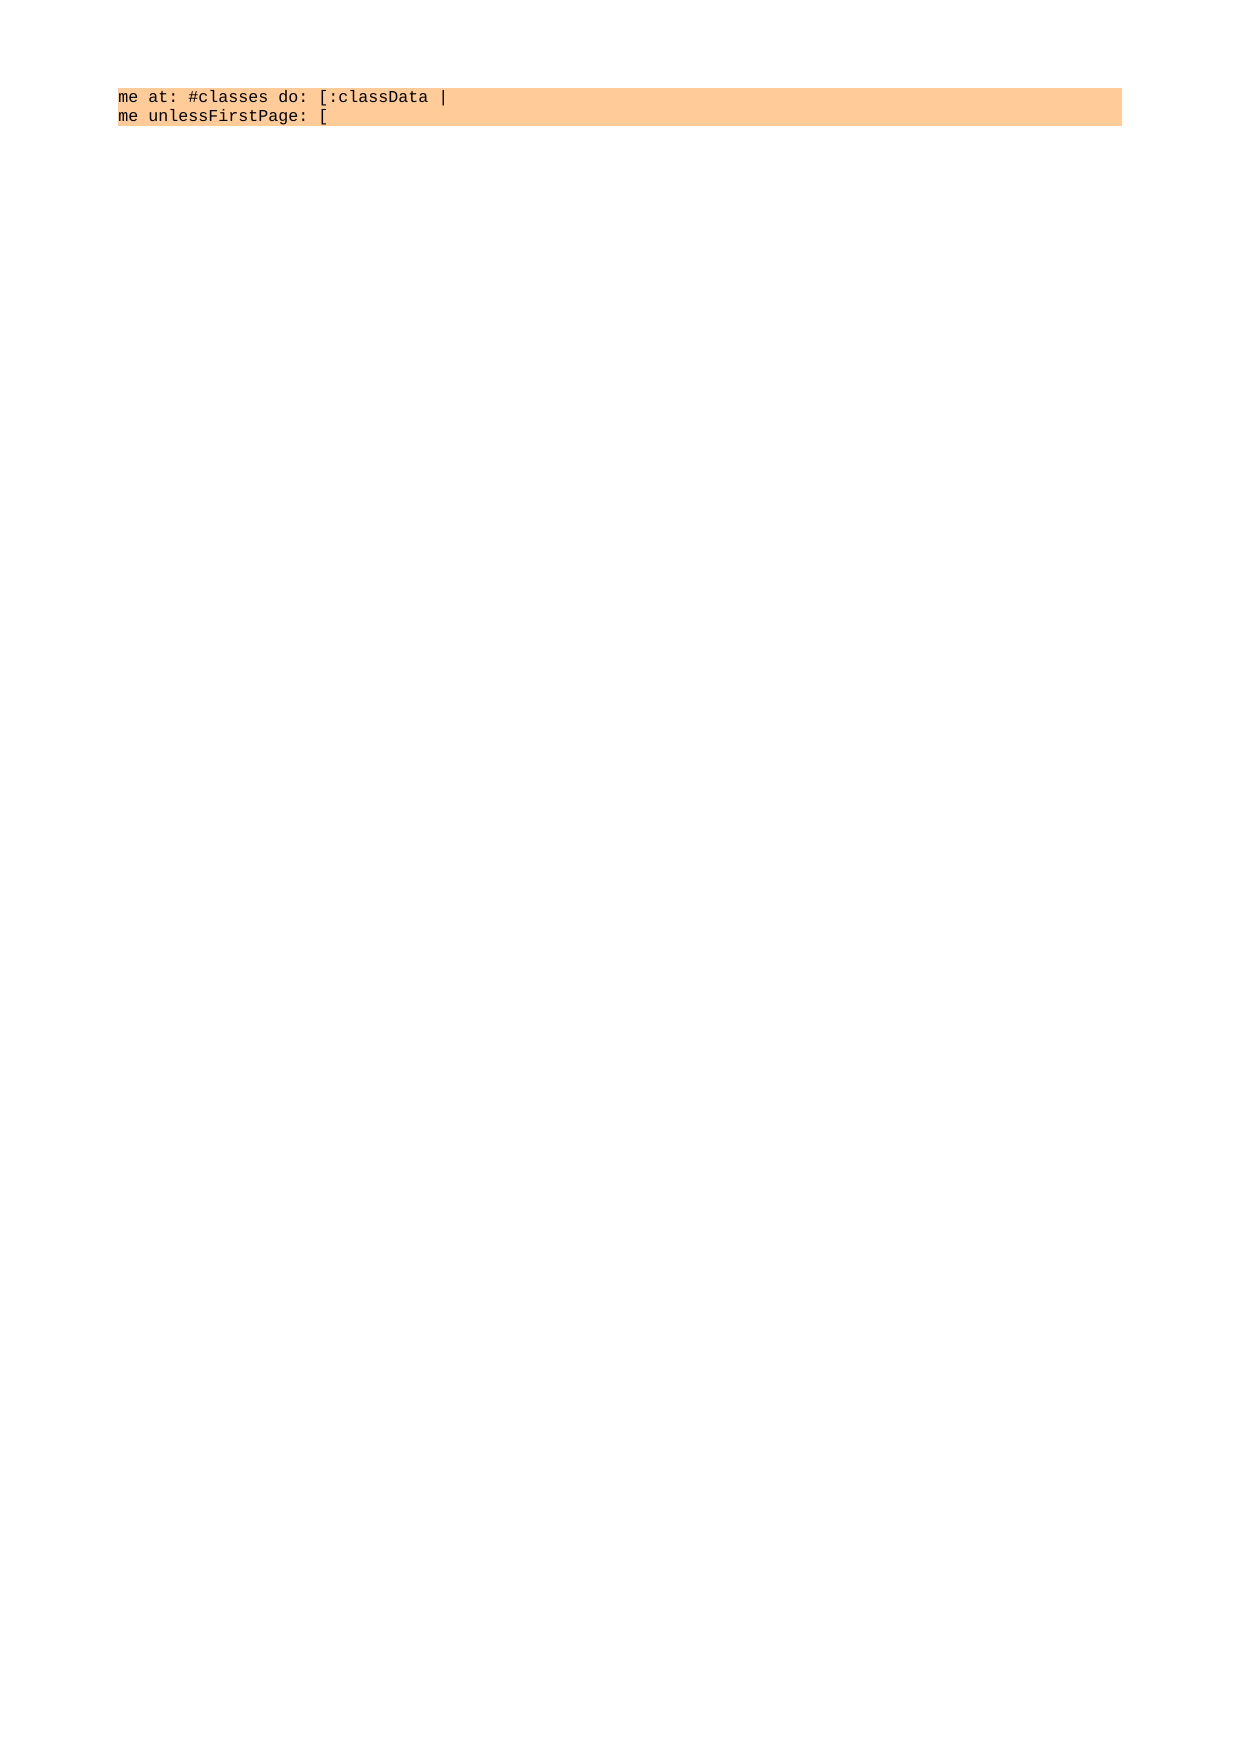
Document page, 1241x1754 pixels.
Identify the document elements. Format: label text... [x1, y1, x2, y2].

text me unlessFirstPage: [ [118, 107, 1122, 126]
text me at: #classes do: [:classData | [118, 88, 1122, 107]
